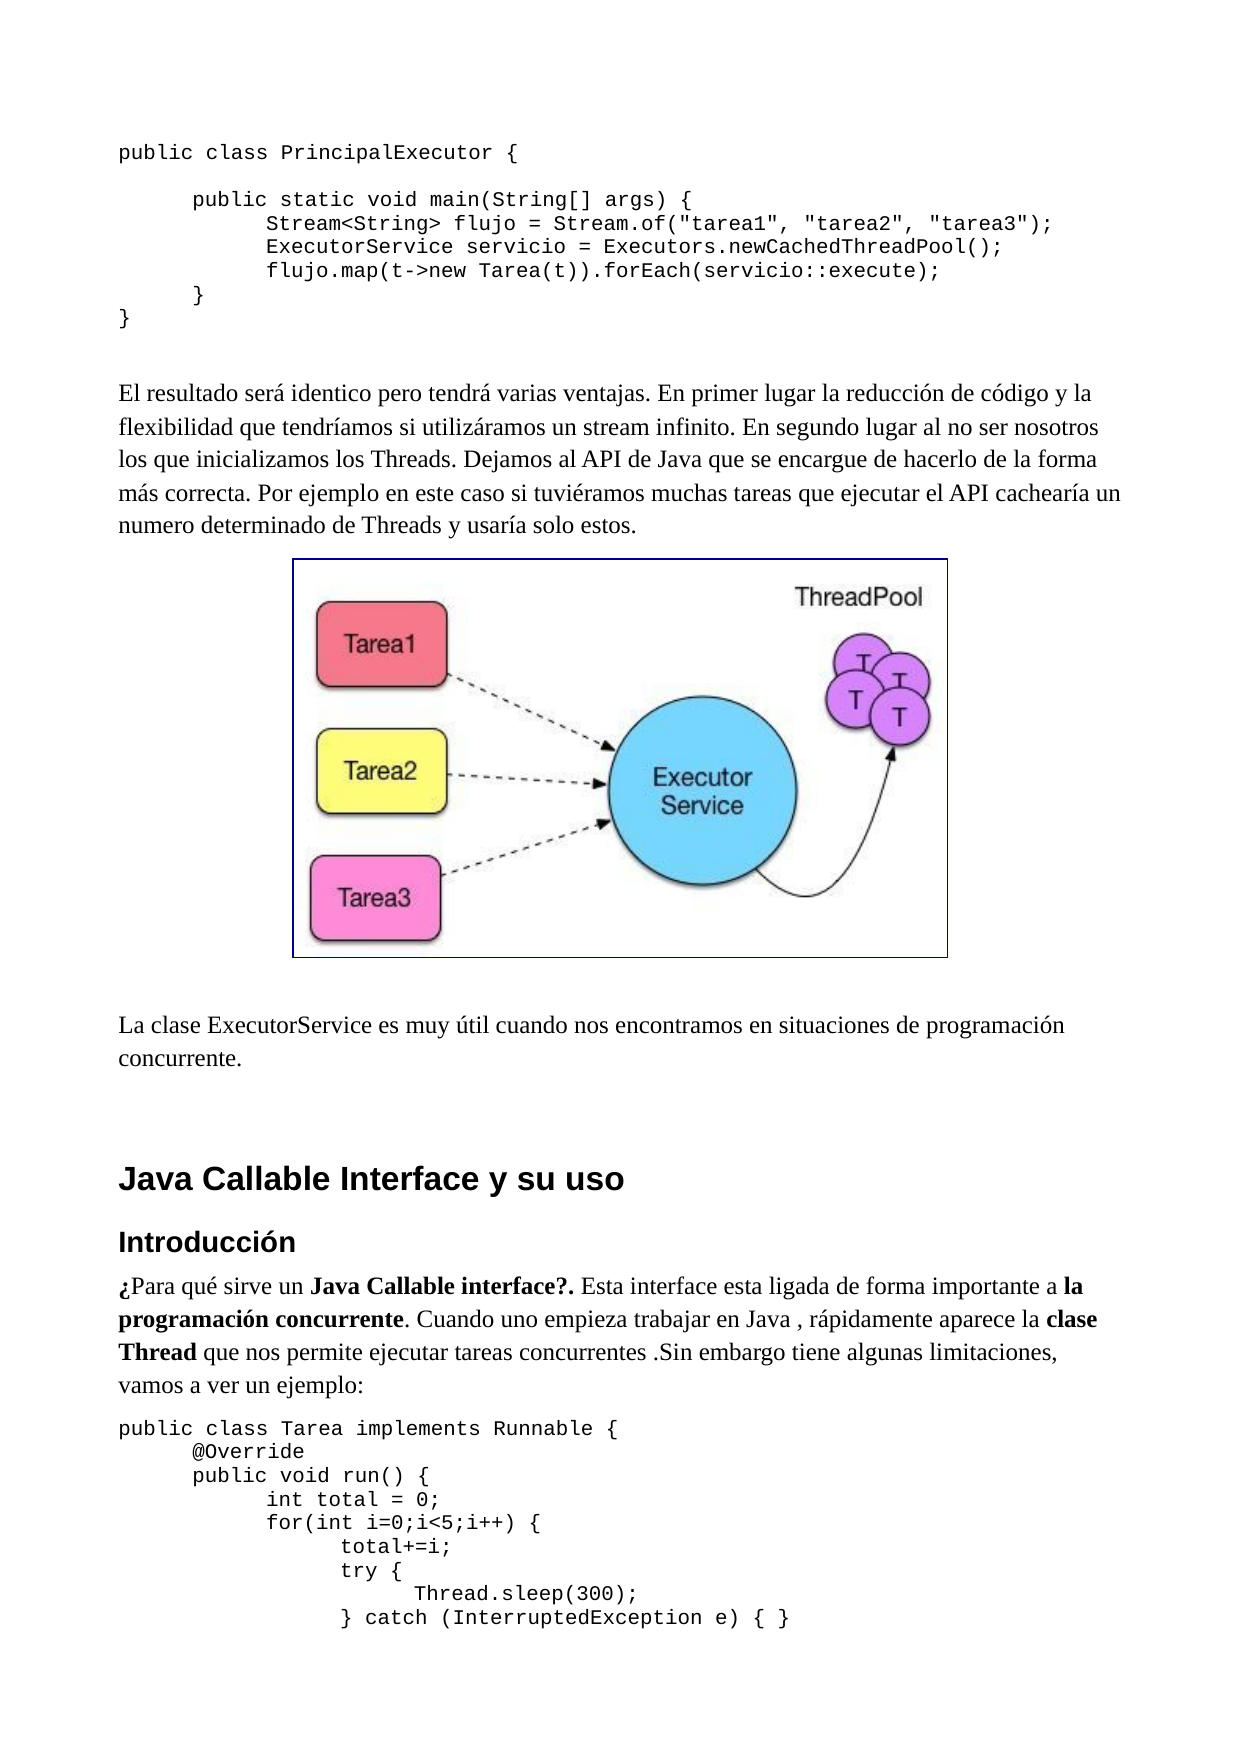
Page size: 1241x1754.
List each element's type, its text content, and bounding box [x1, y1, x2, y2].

picture [294, 560, 947, 957]
subtitle Java Callable Interface y su uso [118, 1159, 1122, 1198]
text ExecutorService servicio = Executors.newCachedThreadPool(); [118, 236, 1122, 260]
text public class PrincipalExecutor { [118, 142, 1122, 165]
text El resultado será identico pero tendrá varias ventajas. En primer lugar la reducción de código y la flexibilidad que tendríamos si utilizáramos un stream infinito. En segundo lugar al no ser nosotros los que inicializamos los Threads. Dejamos al API de Java que se encargue de hacerlo de la forma más correcta. Por ejemplo en este caso si tuviéramos muchas tareas que ejecutar el API cachearía un numero determinado de Threads y usaría solo estos. [118, 378, 1122, 539]
text flujo.map(t->new Tarea(t)).forEach(servicio::execute); [118, 260, 1122, 284]
text Stream<String> flujo = Stream.of("tarea1", "tarea2", "tarea3"); [118, 213, 1122, 236]
text } catch (InterruptedException e) { } [118, 1607, 1122, 1631]
text @Override [118, 1441, 1122, 1465]
text for(int i=0;i<5;i++) { [118, 1512, 1122, 1536]
text } [118, 284, 1122, 307]
text total+=i; [118, 1536, 1122, 1560]
subtitle Introducción [118, 1225, 1122, 1259]
text public class Tarea implements Runnable { [118, 1418, 1122, 1441]
text public void run() { [118, 1465, 1122, 1489]
text int total = 0; [118, 1489, 1122, 1512]
text try { [118, 1560, 1122, 1583]
text Thread.sleep(300); [118, 1583, 1122, 1607]
text } [118, 307, 1122, 331]
text La clase ExecutorService es muy útil cuando nos encontramos en situaciones de programación concurrente. [118, 1010, 1122, 1072]
text ¿Para qué sirve un Java Callable interface?. Esta interface esta ligada de forma importante a la programación concurrente. Cuando uno empieza trabajar en Java , rápidamente aparece la clase Thread que nos permite ejecutar tareas concurrentes .Sin embargo tiene algunas limitaciones, vamos a ver un ejemplo: [118, 1271, 1122, 1399]
text public static void main(String[] args) { [118, 189, 1122, 213]
